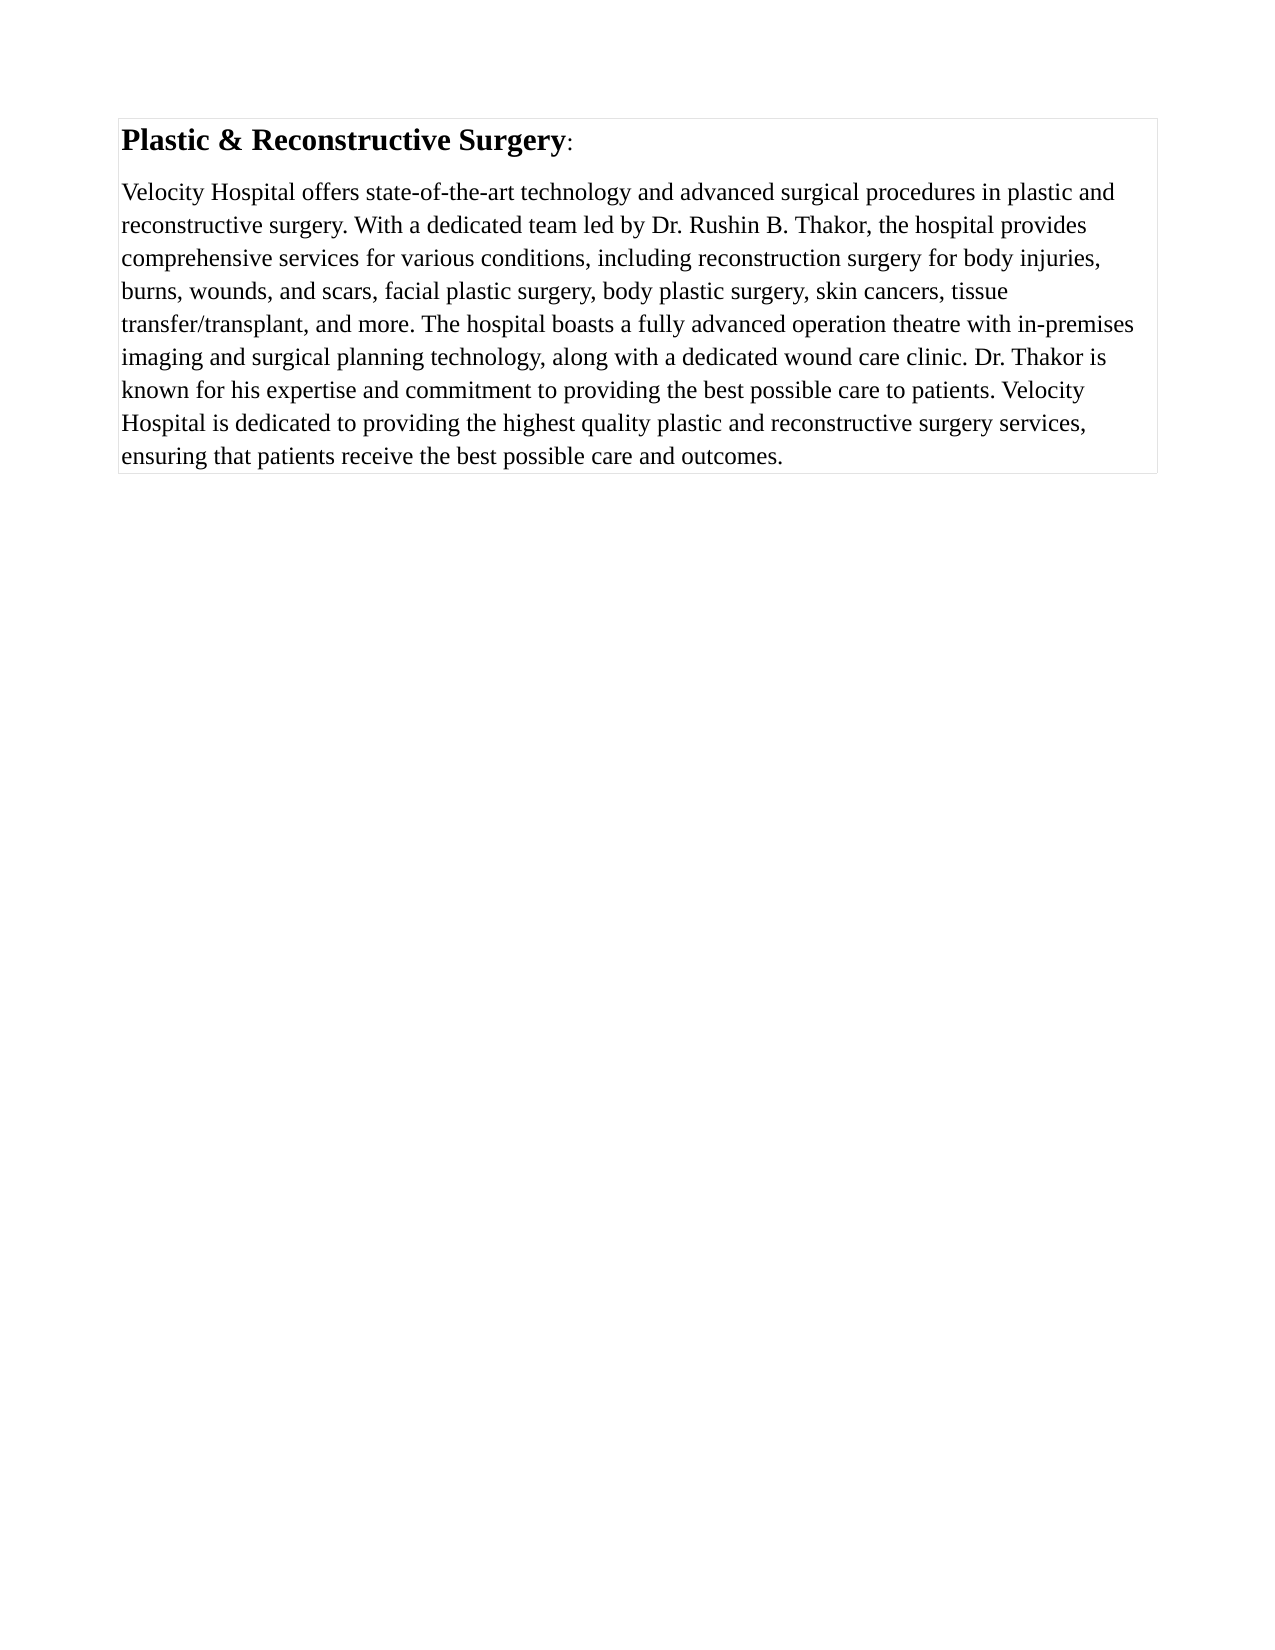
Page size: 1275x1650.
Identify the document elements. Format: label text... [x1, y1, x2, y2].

text Plastic & Reconstructive Surgery: [119, 119, 1157, 157]
text Velocity Hospital offers state-of-the-art technology and advanced surgical procedures in plastic and reconstructive surgery. With a dedicated team led by Dr. Rushin B. Thakor, the hospital provides comprehensive services for various conditions, including reconstruction surgery for body injuries, burns, wounds, and scars, facial plastic surgery, body plastic surgery, skin cancers, tissue transfer/transplant, and more. The hospital boasts a fully advanced operation theatre with in-premises imaging and surgical planning technology, along with a dedicated wound care clinic. Dr. Thakor is known for his expertise and commitment to providing the best possible care to patients. Velocity Hospital is dedicated to providing the highest quality plastic and reconstructive surgery services, ensuring that patients receive the best possible care and outcomes. [119, 174, 1157, 473]
